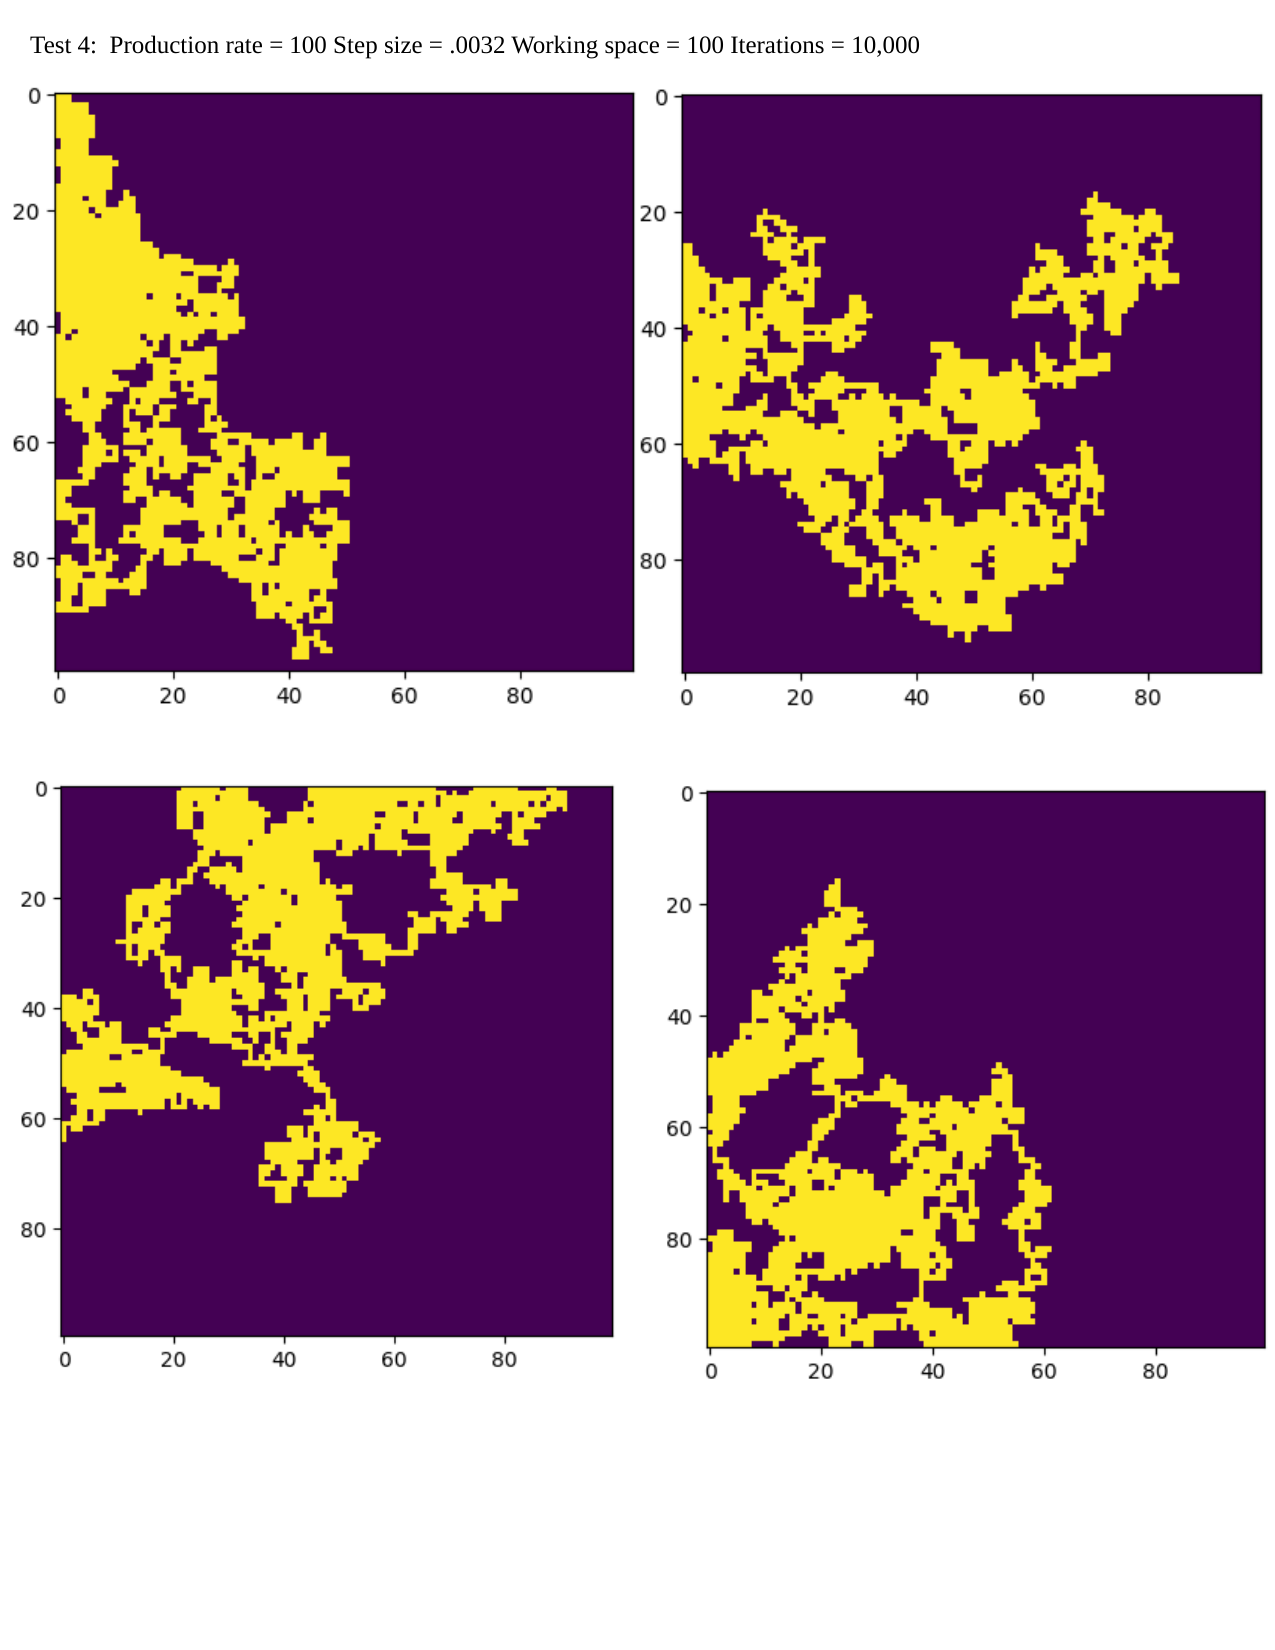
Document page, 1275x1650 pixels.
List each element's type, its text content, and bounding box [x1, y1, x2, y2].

text Test 4: Production rate = 100 Step size = .0032 Working space = 100 Iterations = 10,000 [30, 30, 1245, 59]
picture [1, 764, 624, 1379]
picture [0, 69, 1275, 724]
picture [654, 767, 1275, 1394]
